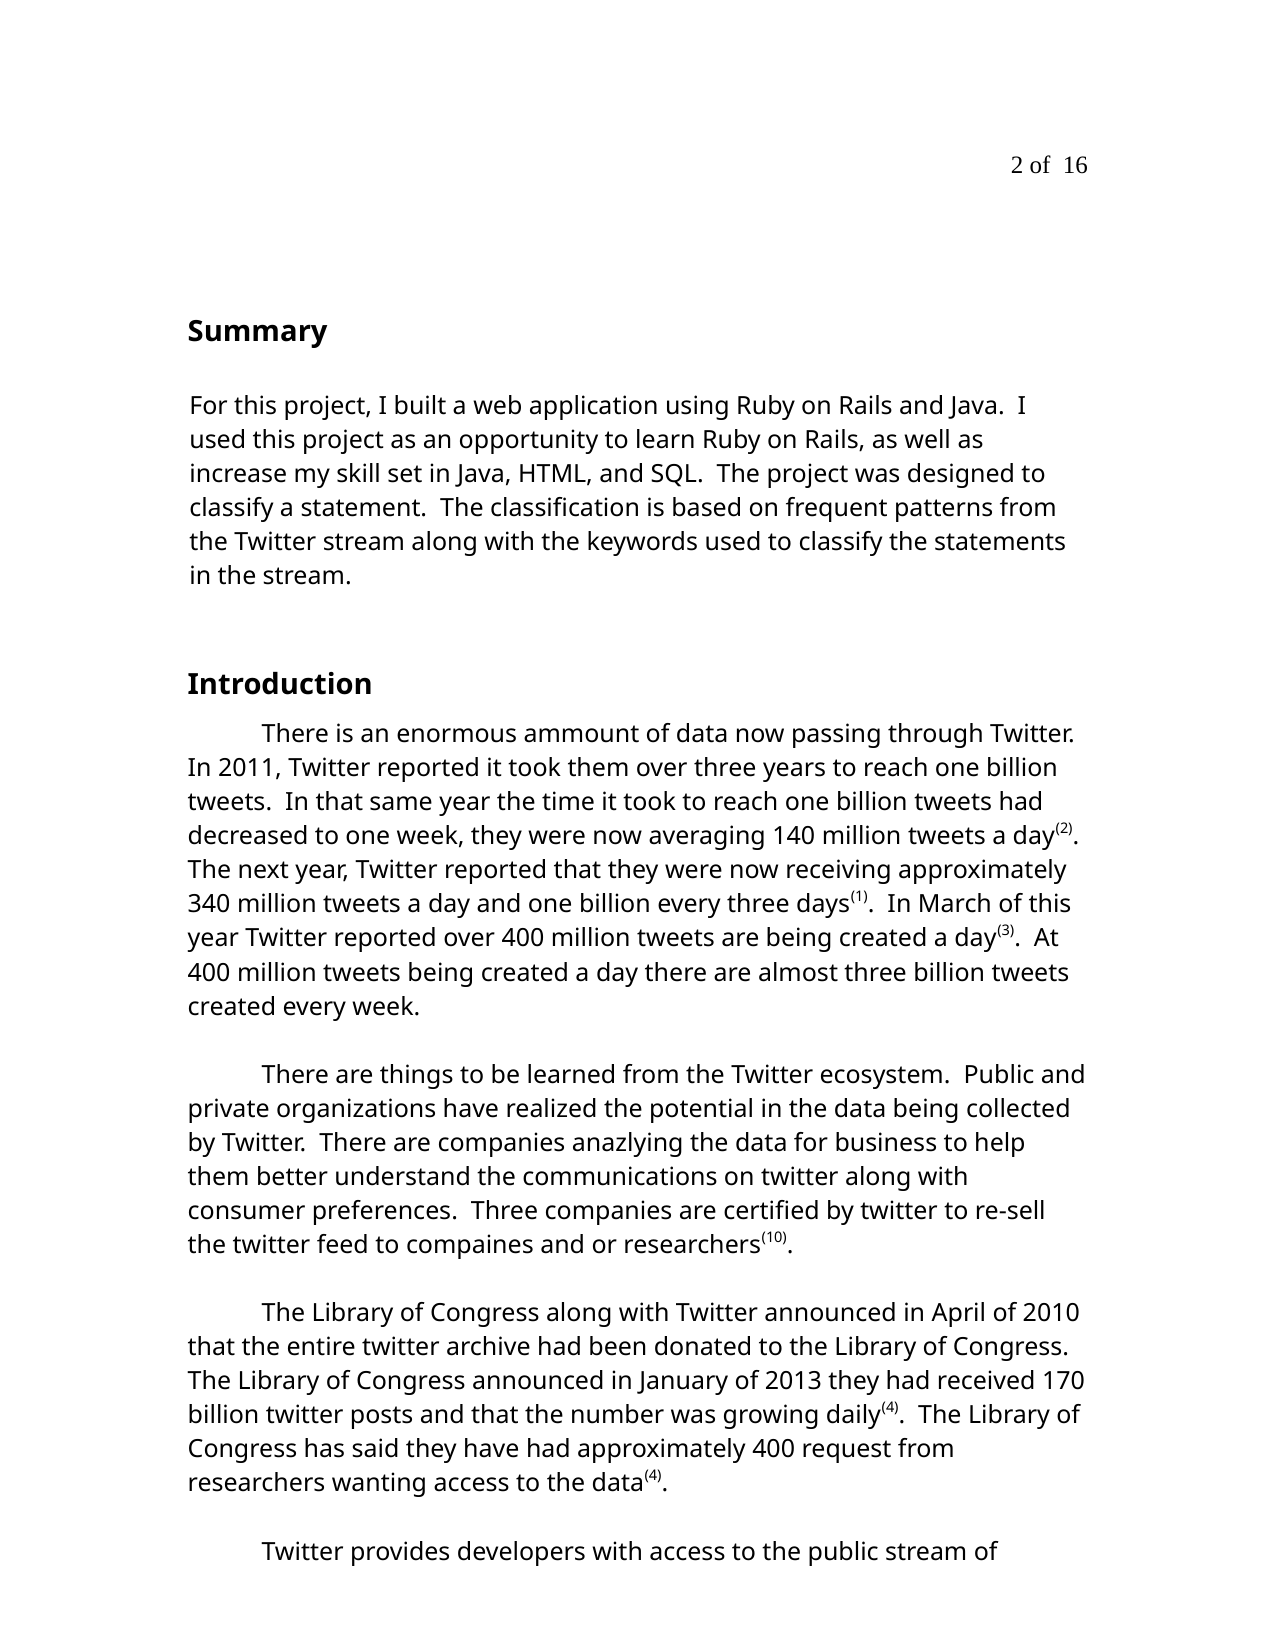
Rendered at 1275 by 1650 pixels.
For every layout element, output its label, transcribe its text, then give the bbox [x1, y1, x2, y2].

text Twitter provides developers with access to the public stream of [187, 1533, 1087, 1567]
text There are things to be learned from the Twitter ecosystem. Public and private organizations have realized the potential in the data being collected by Twitter. There are companies anazlying the data for business to help them better understand the communications on twitter along with consumer preferences. Three companies are certified by twitter to re-sell the twitter feed to compaines and or researchers(10). [187, 1056, 1087, 1261]
text The Library of Congress along with Twitter announced in April of 2010 that the entire twitter archive had been donated to the Library of Congress. The Library of Congress announced in January of 2013 they had received 170 billion twitter posts and that the number was growing daily(4). The Library of Congress has said they have had approximately 400 request from researchers wanting access to the data(4). [187, 1295, 1087, 1499]
subtitle Introduction [187, 663, 1087, 703]
text There is an enormous ammount of data now passing through Twitter. In 2011, Twitter reported it took them over three years to reach one billion tweets. In that same year the time it took to reach one billion tweets had decreased to one week, they were now averaging 140 million tweets a day(2). The next year, Twitter reported that they were now receiving approximately 340 million tweets a day and one billion every three days(1). In March of this year Twitter reported over 400 million tweets are being created a day(3). At 400 million tweets being created a day there are almost three billion tweets created every week. [187, 716, 1087, 1022]
subtitle For this project, I built a web application using Ruby on Rails and Java. I used this project as an opportunity to learn Ruby on Rails, as well as increase my skill set in Java, HTML, and SQL. The project was designed to classify a statement. The classification is based on frequent patterns from the Twitter stream along with the keywords used to classify the statements in the stream. [189, 388, 1087, 592]
subtitle Summary [187, 310, 1087, 350]
